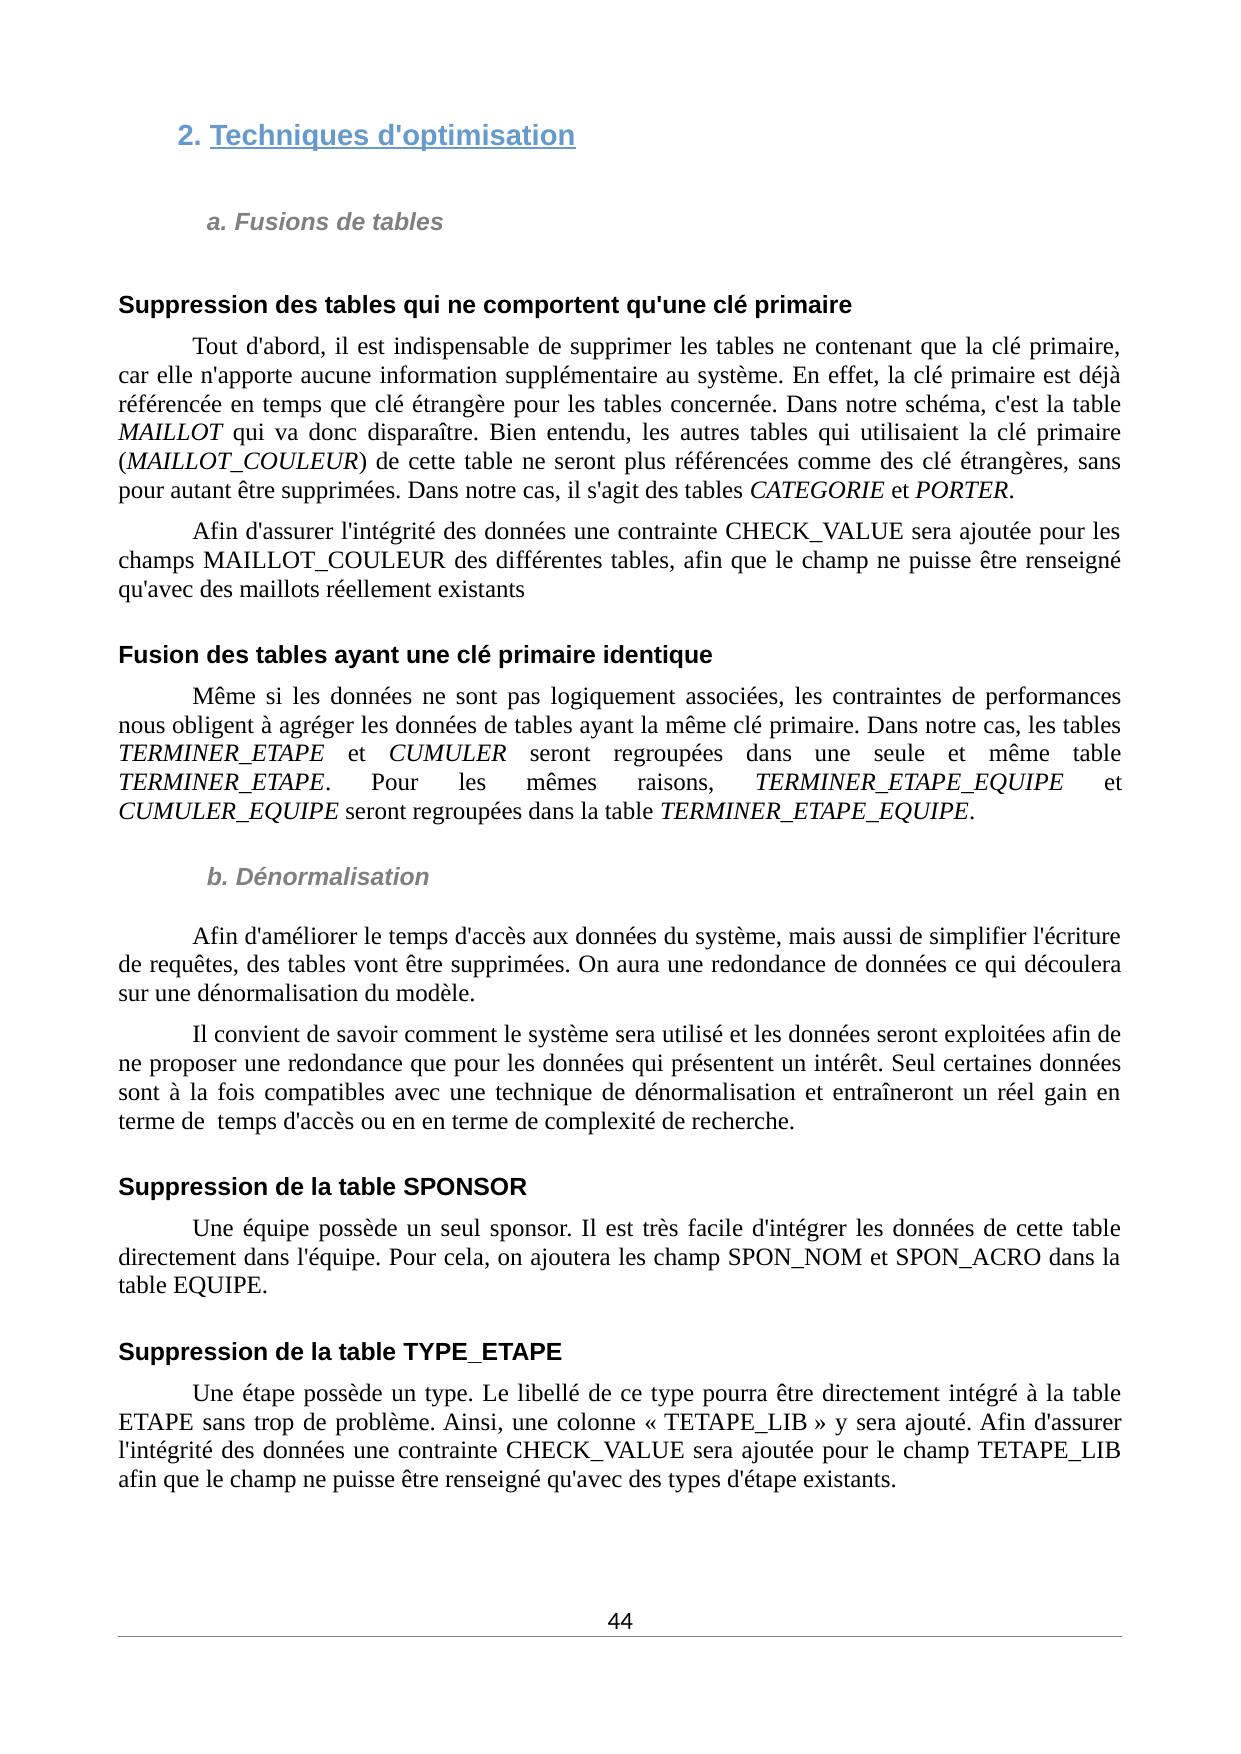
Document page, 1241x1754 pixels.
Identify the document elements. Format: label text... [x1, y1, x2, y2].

subtitle Fusion des tables ayant une clé primaire identique [118, 640, 1122, 668]
text Afin d'améliorer le temps d'accès aux données du système, mais aussi de simplifier l'écriture de requêtes, des tables vont être supprimées. On aura une redondance de données ce qui découlera sur une dénormalisation du modèle. [118, 921, 1122, 1007]
text Une équipe possède un seul sponsor. Il est très facile d'intégrer les données de cette table directement dans l'équipe. Pour cela, on ajoutera les champ SPON_NOM et SPON_ACRO dans la table EQUIPE. [118, 1213, 1122, 1299]
subtitle Fusions de tables [207, 207, 1122, 235]
text Tout d'abord, il est indispensable de supprimer les tables ne contenant que la clé primaire, car elle n'apporte aucune information supplémentaire au système. En effet, la clé primaire est déjà référencée en temps que clé étrangère pour les tables concernée. Dans notre schéma, c'est la table MAILLOT qui va donc disparaître. Bien entendu, les autres tables qui utilisaient la clé primaire (MAILLOT_COULEUR) de cette table ne seront plus référencées comme des clé étrangères, sans pour autant être supprimées. Dans notre cas, il s'agit des tables CATEGORIE et PORTER. [118, 331, 1122, 504]
subtitle Techniques d'optimisation [177, 118, 1122, 152]
subtitle Dénormalisation [207, 862, 1122, 891]
subtitle Suppression de la table SPONSOR [118, 1172, 1122, 1201]
text Une étape possède un type. Le libellé de ce type pourra être directement intégré à la table ETAPE sans trop de problème. Ainsi, une colonne « TETAPE_LIB » y sera ajouté. Afin d'assurer l'intégrité des données une contrainte CHECK_VALUE sera ajoutée pour le champ TETAPE_LIB afin que le champ ne puisse être renseigné qu'avec des types d'étape existants. [118, 1378, 1122, 1493]
subtitle Suppression de la table TYPE_ETAPE [118, 1337, 1122, 1365]
text Il convient de savoir comment le système sera utilisé et les données seront exploitées afin de ne proposer une redondance que pour les données qui présentent un intérêt. Seul certaines données sont à la fois compatibles avec une technique de dénormalisation et entraîneront un réel gain en terme de temps d'accès ou en en terme de complexité de recherche. [118, 1019, 1122, 1134]
subtitle Suppression des tables qui ne comportent qu'une clé primaire [118, 290, 1122, 319]
text Afin d'assurer l'intégrité des données une contrainte CHECK_VALUE sera ajoutée pour les champs MAILLOT_COULEUR des différentes tables, afin que le champ ne puisse être renseigné qu'avec des maillots réellement existants [118, 516, 1122, 602]
text Même si les données ne sont pas logiquement associées, les contraintes de performances nous obligent à agréger les données de tables ayant la même clé primaire. Dans notre cas, les tables TERMINER_ETAPE et CUMULER seront regroupées dans une seule et même table TERMINER_ETAPE. Pour les mêmes raisons, TERMINER_ETAPE_EQUIPE et CUMULER_EQUIPE seront regroupées dans la table TERMINER_ETAPE_EQUIPE. [118, 681, 1122, 825]
